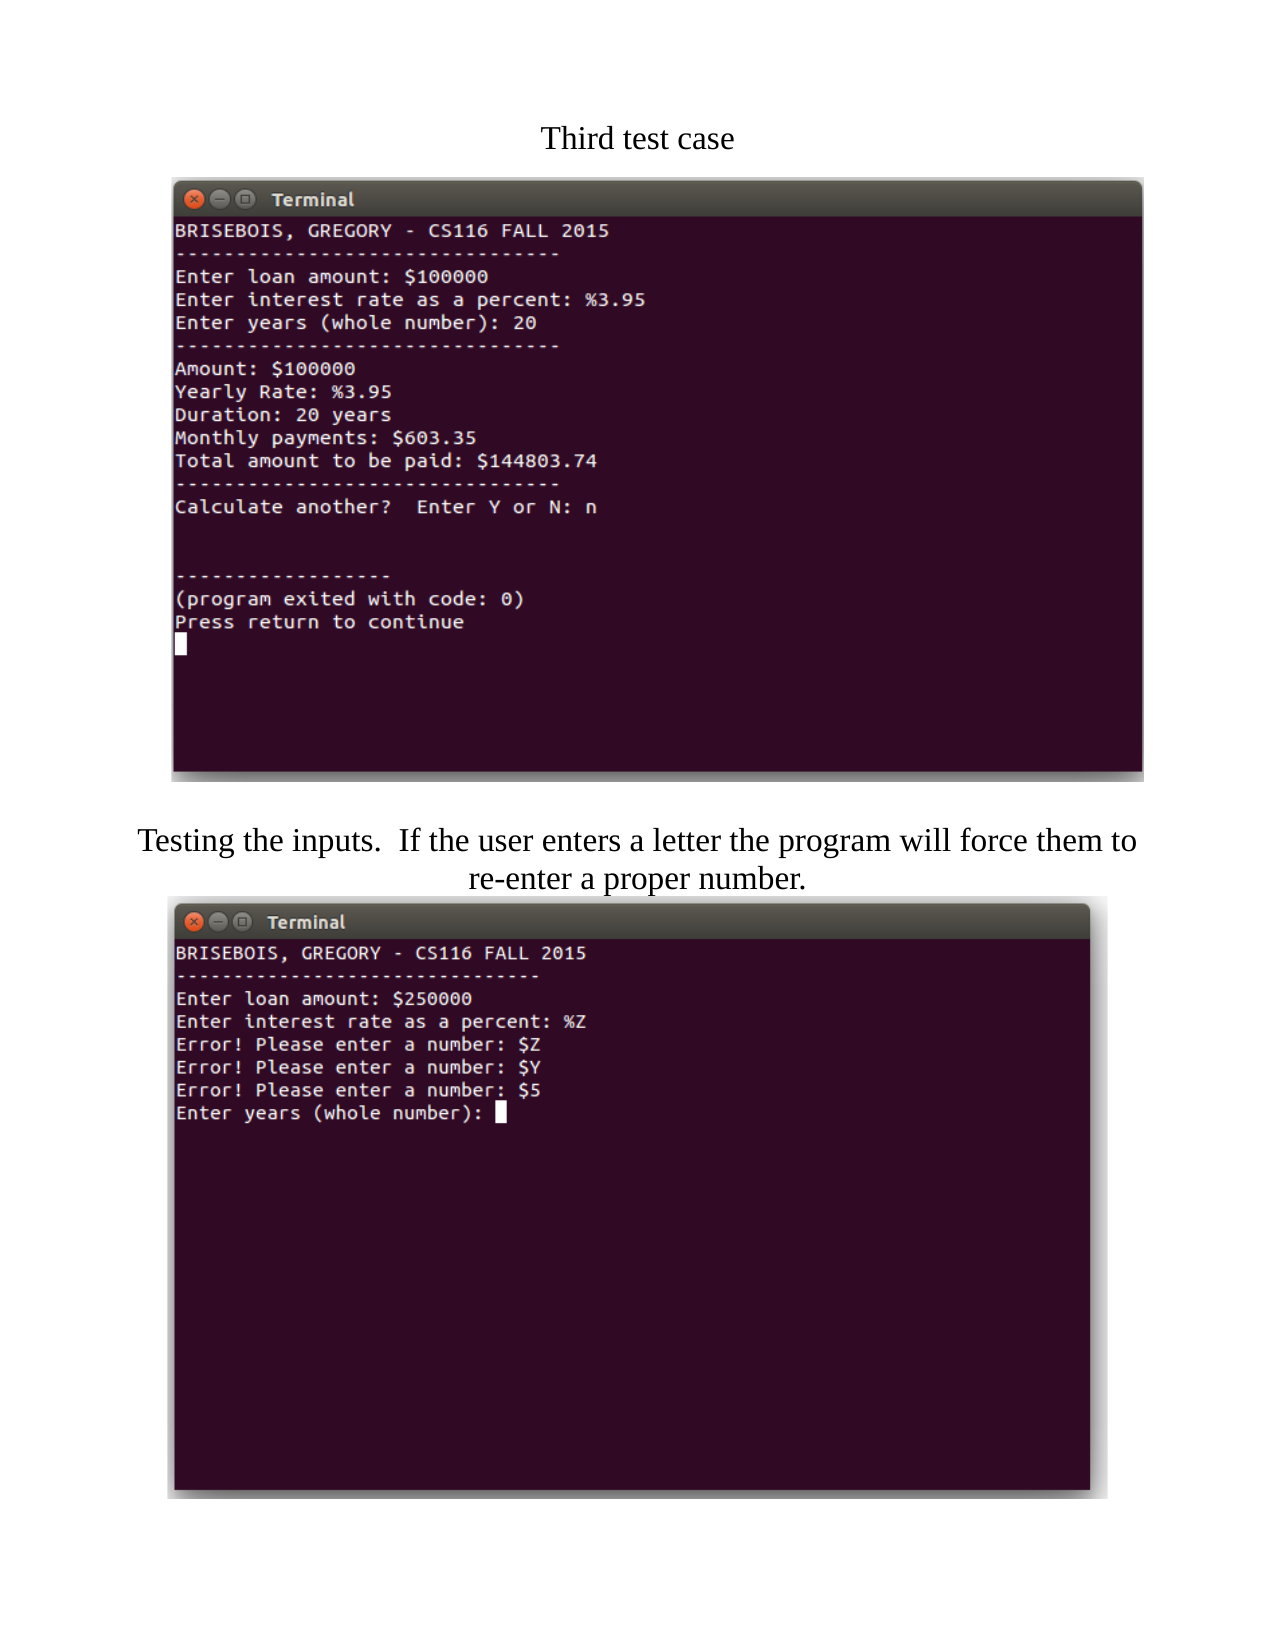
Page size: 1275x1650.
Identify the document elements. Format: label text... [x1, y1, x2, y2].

text Third test case [118, 118, 1157, 156]
picture [167, 896, 1108, 1499]
picture [171, 177, 1144, 782]
text Testing the inputs. If the user enters a letter the program will force them to re-enter a proper number. [118, 820, 1157, 897]
